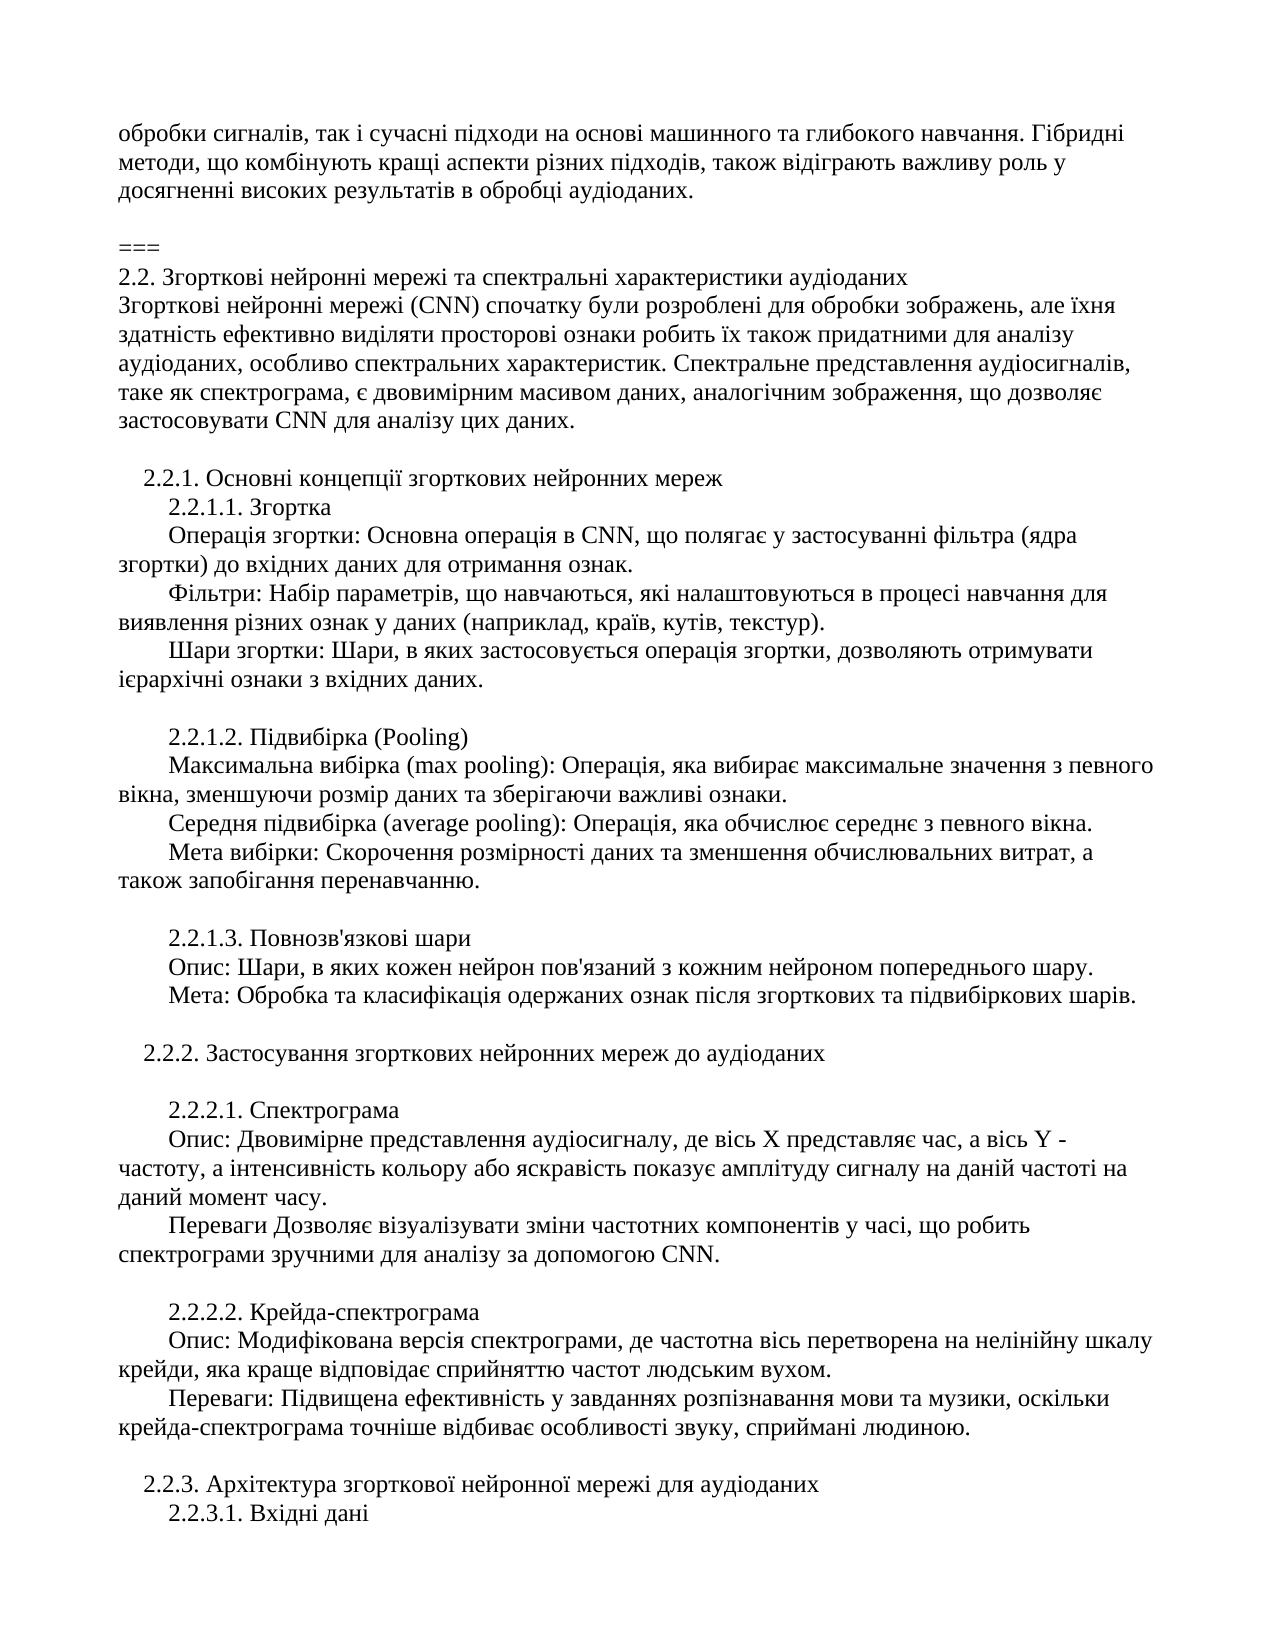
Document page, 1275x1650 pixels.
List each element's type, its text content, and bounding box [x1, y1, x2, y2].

text 2.2.1.1. Згортка [118, 492, 1157, 521]
text 2.2.2.1. Спектрограма [118, 1096, 1157, 1124]
text 2.2.2.2. Крейда-спектрограма [118, 1297, 1157, 1326]
text 2.2. Згорткові нейронні мережі та спектральні характеристики аудіоданих [118, 262, 1157, 291]
text Фільтри: Набір параметрів, що навчаються, які налаштовуються в процесі навчання для виявлення різних ознак у даних (наприклад, країв, кутів, текстур). [118, 578, 1157, 636]
text Опис: Двовимірне представлення аудіосигналу, де вісь X представляє час, а вісь Y - частоту, а інтенсивність кольору або яскравість показує амплітуду сигналу на даній частоті на даний момент часу. [118, 1124, 1157, 1211]
text Переваги: ​​Підвищена ефективність у завданнях розпізнавання мови та музики, оскільки крейда-спектрограма точніше відбиває особливості звуку, сприймані людиною. [118, 1383, 1157, 1441]
text обробки сигналів, так і сучасні підходи на основі машинного та глибокого навчання. Гібридні методи, що комбінують кращі аспекти різних підходів, також відіграють важливу роль у досягненні високих результатів в обробці аудіоданих. [118, 118, 1157, 204]
text Середня підвибірка (average pooling): Операція, яка обчислює середнє з певного вікна. [118, 808, 1157, 837]
text Опис: Модифікована версія спектрограми, де частотна вісь перетворена на нелінійну шкалу крейди, яка краще відповідає сприйняттю частот людським вухом. [118, 1326, 1157, 1383]
text Переваги Дозволяє візуалізувати зміни частотних компонентів у часі, що робить спектрограми зручними для аналізу за допомогою CNN. [118, 1211, 1157, 1268]
text 2.2.2. Застосування згорткових нейронних мереж до аудіоданих [118, 1038, 1157, 1067]
text 2.2.1.2. Підвибірка (Pooling) [118, 722, 1157, 751]
text Шари згортки: Шари, в яких застосовується операція згортки, дозволяють отримувати ієрархічні ознаки з вхідних даних. [118, 636, 1157, 693]
text Опис: Шари, в яких кожен нейрон пов'язаний з кожним нейроном попереднього шару. [118, 952, 1157, 981]
text Згорткові нейронні мережі (CNN) спочатку були розроблені для обробки зображень, але їхня здатність ефективно виділяти просторові ознаки робить їх також придатними для аналізу аудіоданих, особливо спектральних характеристик. Спектральне представлення аудіосигналів, таке як спектрограма, є двовимірним масивом даних, аналогічним зображення, що дозволяє застосовувати CNN для аналізу цих даних. [118, 291, 1157, 434]
text 2.2.3.1. Вхідні дані [118, 1498, 1157, 1527]
text Мета вибірки: Скорочення розмірності даних та зменшення обчислювальних витрат, а також запобігання перенавчанню. [118, 837, 1157, 894]
text === [118, 233, 1157, 262]
text Операція згортки: Основна операція в CNN, що полягає у застосуванні фільтра (ядра згортки) до вхідних даних для отримання ознак. [118, 521, 1157, 578]
text 2.2.3. Архітектура згорткової нейронної мережі для аудіоданих [118, 1469, 1157, 1498]
text 2.2.1. Основні концепції згорткових нейронних мереж [118, 463, 1157, 492]
text 2.2.1.3. Повнозв'язкові шари [118, 923, 1157, 952]
text Мета: Обробка та класифікація одержаних ознак після згорткових та підвибіркових шарів. [118, 981, 1157, 1009]
text Максимальна вибірка (max pooling): Операція, яка вибирає максимальне значення з певного вікна, зменшуючи розмір даних та зберігаючи важливі ознаки. [118, 751, 1157, 808]
